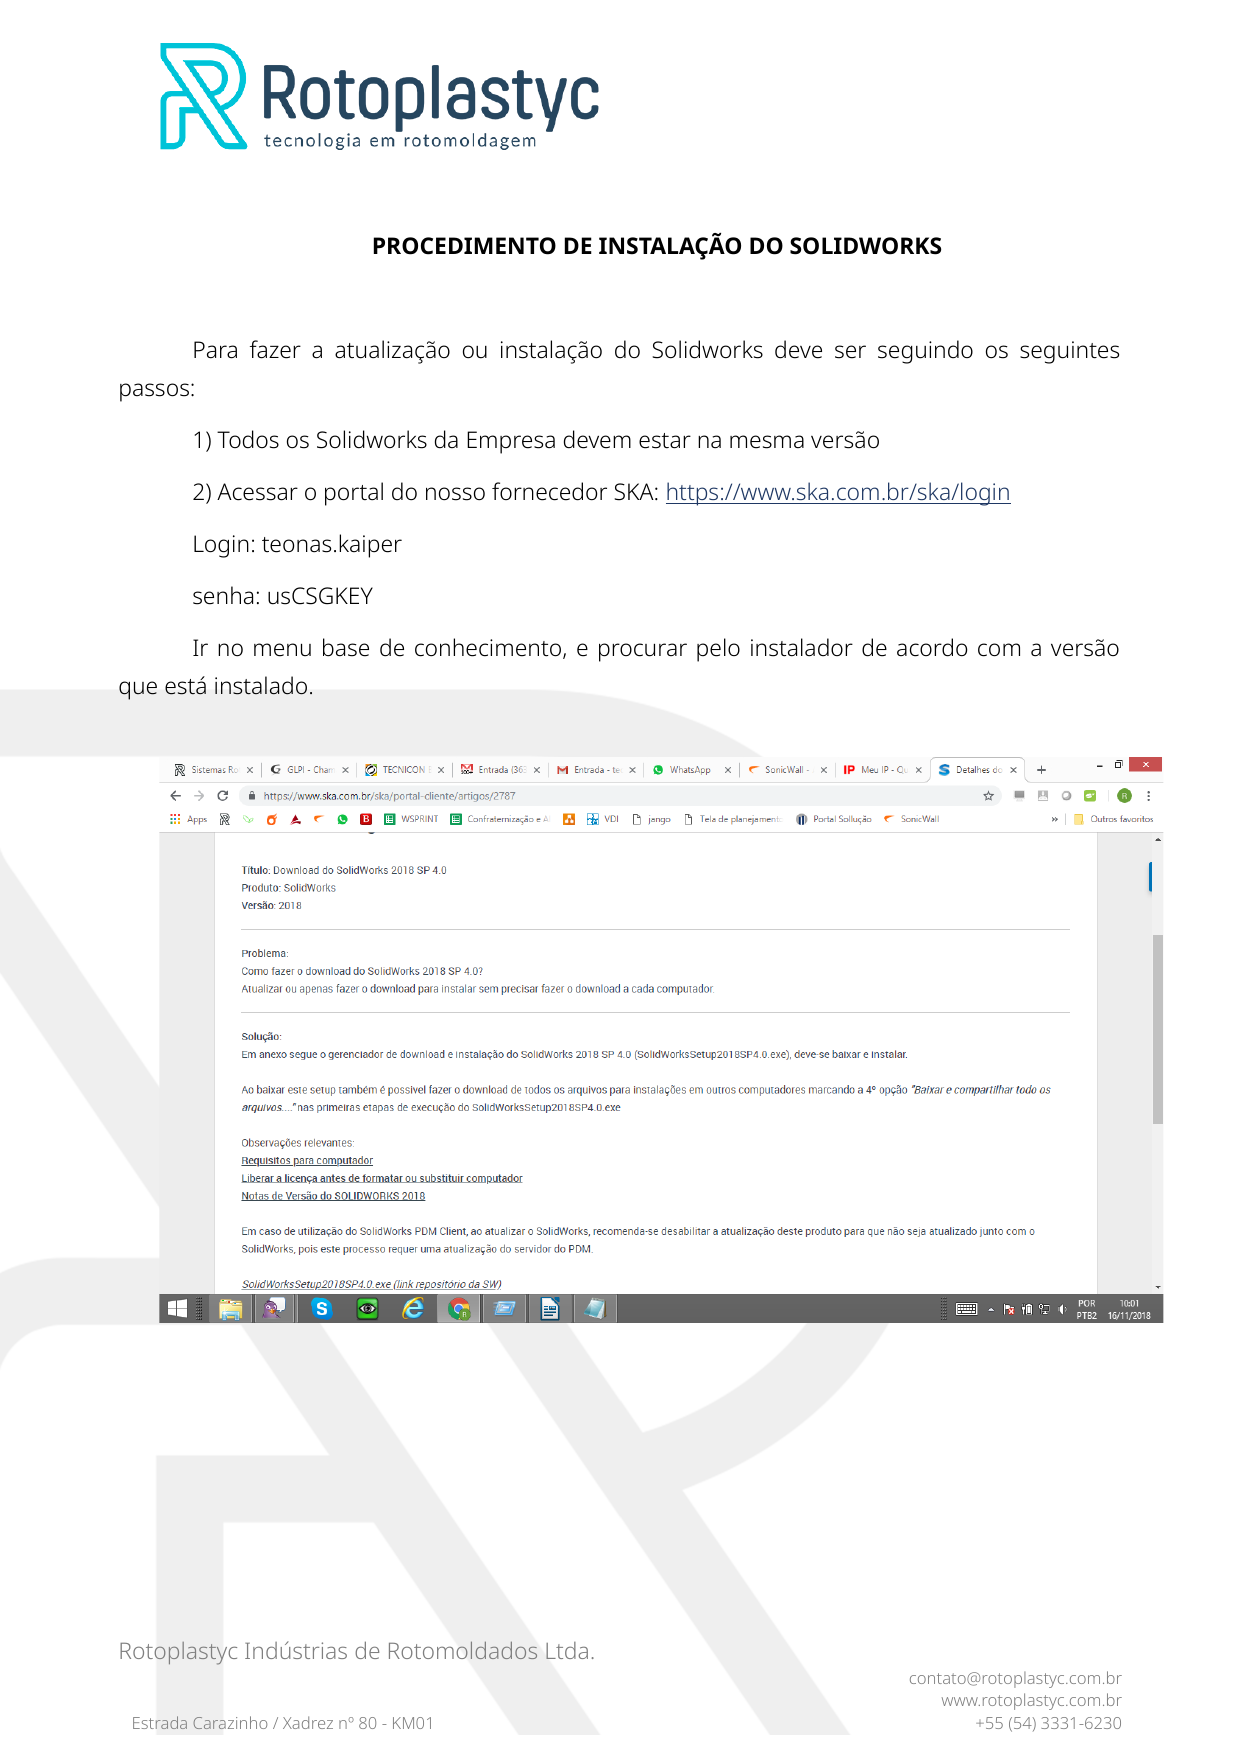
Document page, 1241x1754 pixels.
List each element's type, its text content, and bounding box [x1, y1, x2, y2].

text Ir no menu base de conhecimento, e procurar pelo instalador de acordo com a versão que está instalado. [118, 632, 1122, 701]
text senha: usCSGKEY [118, 580, 1122, 612]
text 1) Todos os Solidworks da Empresa devem estar na mesma versão [118, 424, 1122, 455]
picture [0, 200, 1241, 1735]
text 2) Acessar o portal do nosso fornecedor SKA: https://www.ska.com.br/ska/login [118, 476, 1122, 507]
text Login: teonas.kaiper [118, 528, 1122, 559]
text PROCEDIMENTO DE INSTALAÇÃO DO SOLIDWORKS [118, 230, 1122, 262]
picture [118, 0, 641, 191]
text Para fazer a atualização ou instalação do Solidworks deve ser seguindo os seguintes passos: [118, 334, 1122, 403]
